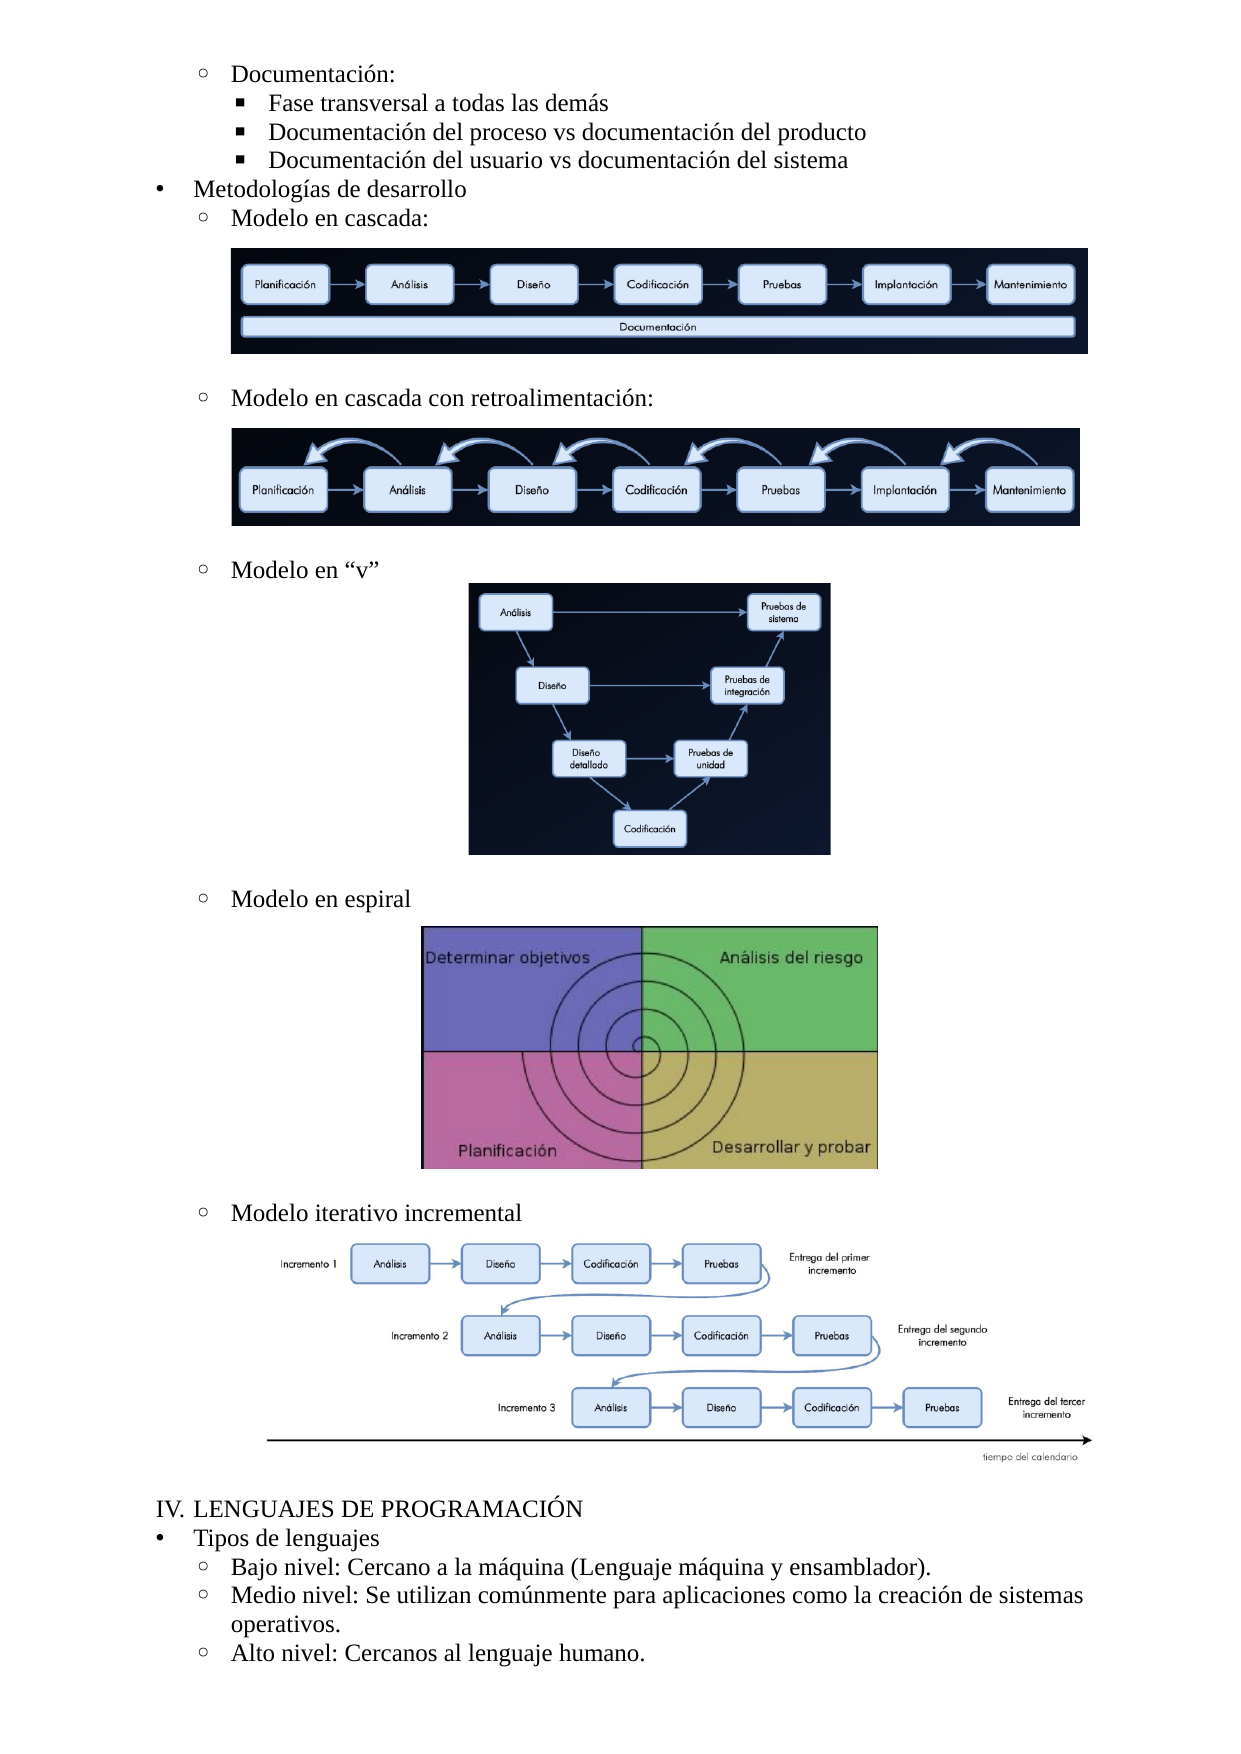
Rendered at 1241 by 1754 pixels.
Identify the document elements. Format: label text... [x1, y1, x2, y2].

list Documentación del proceso vs documentación del producto [231, 117, 1181, 145]
picture [231, 428, 1080, 526]
picture [421, 926, 878, 1169]
list Tipos de lenguajes [156, 1523, 1181, 1552]
list Documentación del usuario vs documentación del sistema [231, 145, 1181, 174]
list Bajo nivel: Cercano a la máquina (Lenguaje máquina y ensamblador). [193, 1552, 1181, 1581]
list Fase transversal a todas las demás [231, 88, 1181, 117]
list Modelo iterativo incremental [193, 1198, 1181, 1227]
list Modelo en espiral [193, 884, 1181, 912]
list Modelo en cascada con retroalimentación: [193, 383, 1181, 412]
list Modelo en “v” [193, 555, 1181, 583]
picture [230, 248, 1088, 354]
picture [468, 583, 831, 855]
picture [262, 1232, 1103, 1466]
list Medio nivel: Se utilizan comúnmente para aplicaciones como la creación de sistemas operativos. [193, 1581, 1181, 1638]
list Metodologías de desarrollo [156, 174, 1181, 203]
list Modelo en cascada: [193, 203, 1181, 232]
list Documentación: [193, 59, 1181, 88]
list Alto nivel: Cercanos al lenguaje humano. [193, 1638, 1181, 1667]
list LENGUAJES DE PROGRAMACIÓN [156, 1494, 1181, 1523]
